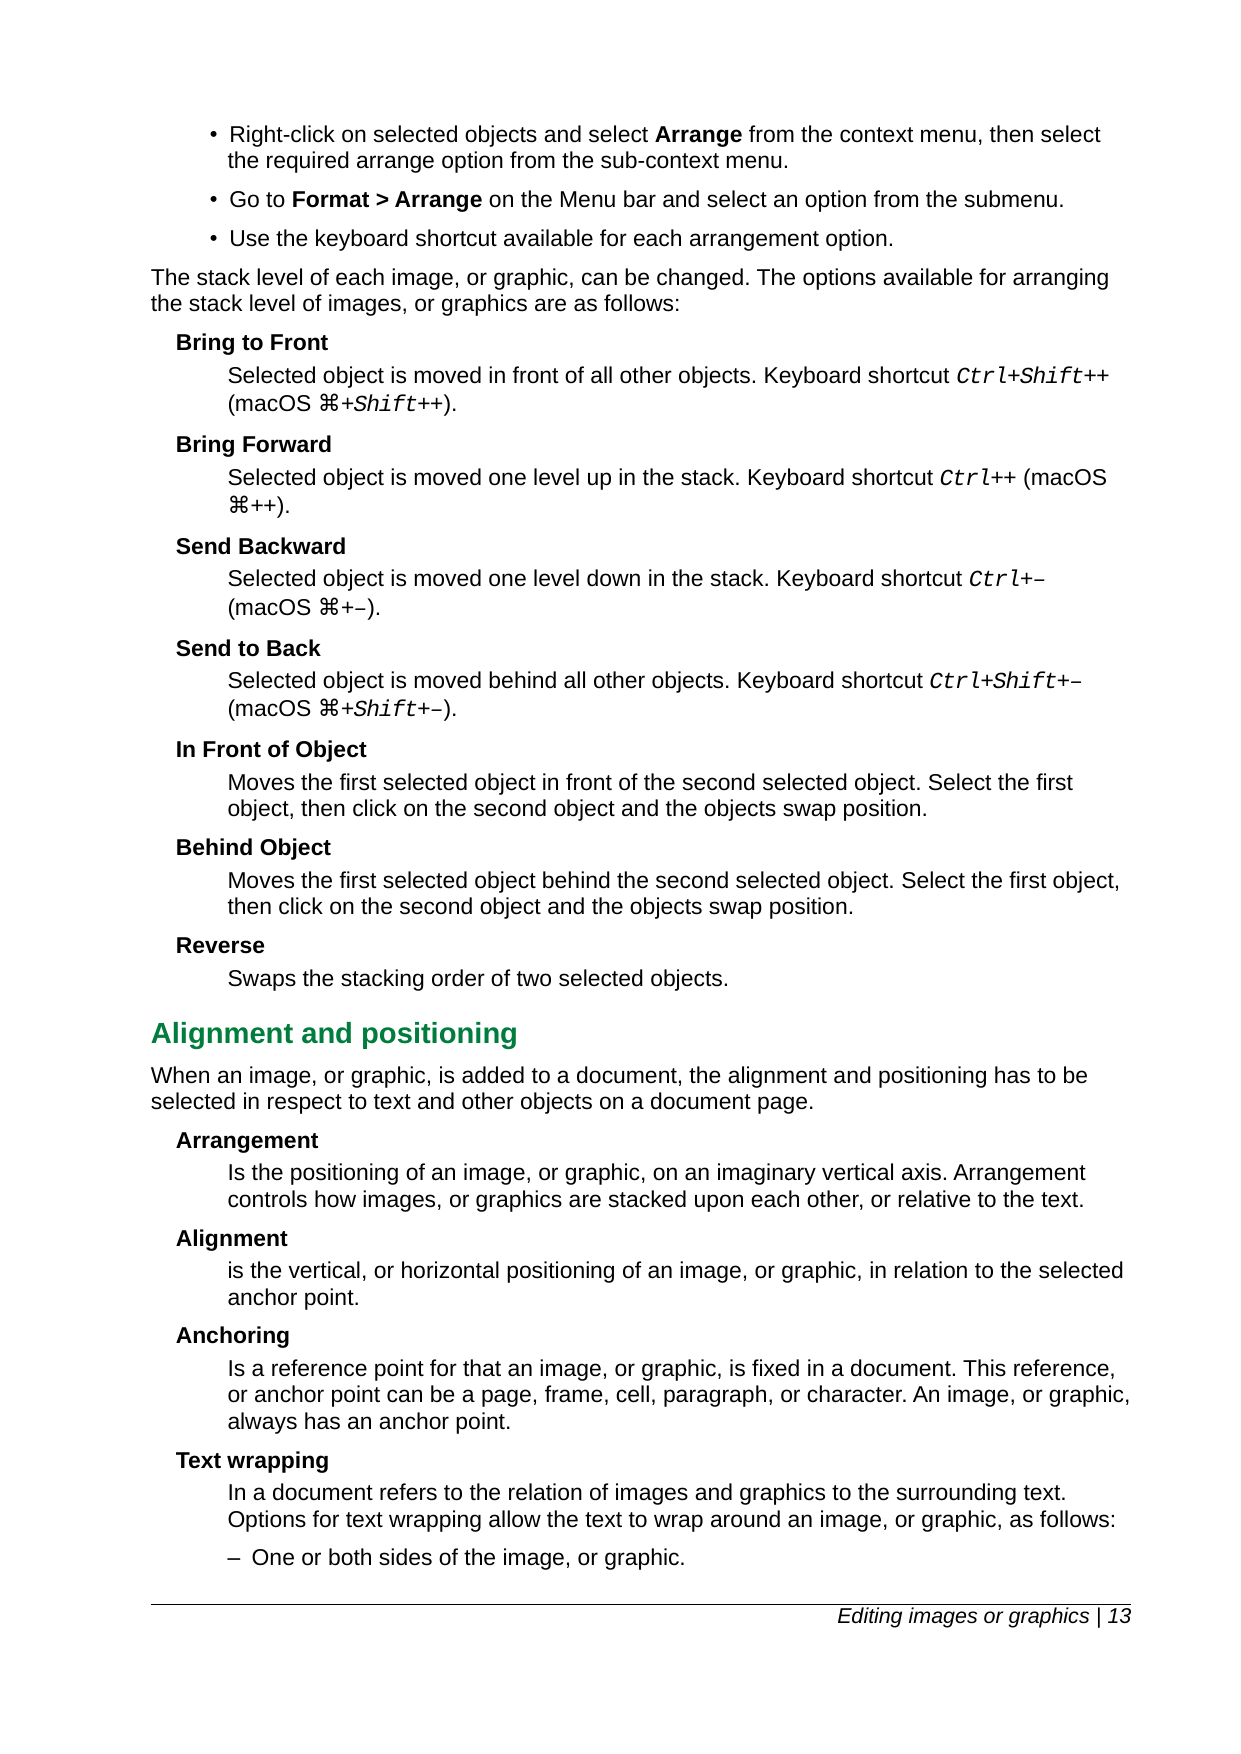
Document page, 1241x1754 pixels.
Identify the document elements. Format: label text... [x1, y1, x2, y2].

subtitle Alignment and positioning [151, 1016, 1131, 1049]
text Send Backward [176, 533, 1131, 559]
text In Front of Object [176, 736, 1131, 763]
text Selected object is moved behind all other objects. Keyboard shortcut Ctrl+Shift+– (macOS ⌘+Shift+–). [227, 667, 1131, 724]
list Go to Format > Arrange on the Menu bar and select an option from the submenu. [209, 186, 1131, 213]
list When an image, or graphic, is added to a document, the alignment and positioning has to be selected in respect to text and other objects on a document page. [151, 1062, 1131, 1114]
text Text wrapping [176, 1447, 1131, 1473]
text Behind Object [176, 834, 1131, 860]
text Selected object is moved in front of all other objects. Keyboard shortcut Ctrl+Shift++ (macOS ⌘+Shift++). [227, 362, 1131, 418]
text Anchoring [176, 1322, 1131, 1349]
text Arrangement [176, 1127, 1131, 1153]
text is the vertical, or horizontal positioning of an image, or graphic, in relation to the selected anchor point. [227, 1257, 1131, 1310]
text Selected object is moved one level up in the stack. Keyboard shortcut Ctrl++ (macOS ⌘++). [227, 463, 1131, 520]
text Moves the first selected object behind the second selected object. Select the first object, then click on the second object and the objects swap position. [227, 867, 1131, 919]
text Swaps the stacking order of two selected objects. [227, 964, 1131, 991]
text Bring to Front [176, 329, 1131, 356]
text Reverse [176, 932, 1131, 958]
text Is the positioning of an image, or graphic, on an imaginary vertical axis. Arrangement controls how images, or graphics are stacked upon each other, or relative to the text. [227, 1159, 1131, 1212]
text In a document refers to the relation of images and graphics to the surrounding text. Options for text wrapping allow the text to wrap around an image, or graphic, as follows: [227, 1479, 1131, 1532]
text Alignment [176, 1224, 1131, 1251]
list Use the keyboard shortcut available for each arrangement option. [209, 225, 1131, 251]
list Right-click on selected objects and select Arrange from the context menu, then select the required arrange option from the sub-context menu. [209, 121, 1131, 174]
text Selected object is moved one level down in the stack. Keyboard shortcut Ctrl+– (macOS ⌘+–). [227, 565, 1131, 622]
list The stack level of each image, or graphic, can be changed. The options available for arranging the stack level of images, or graphics are as follows: [151, 264, 1131, 317]
text Is a reference point for that an image, or graphic, is fixed in a document. This reference, or anchor point can be a page, frame, cell, paragraph, or character. An image, or graphic, always has an anchor point. [227, 1355, 1131, 1434]
text Send to Back [176, 634, 1131, 661]
list One or both sides of the image, or graphic. [227, 1544, 1131, 1571]
text Bring Forward [176, 431, 1131, 457]
text Moves the first selected object in front of the second selected object. Select the first object, then click on the second object and the objects swap position. [227, 769, 1131, 822]
